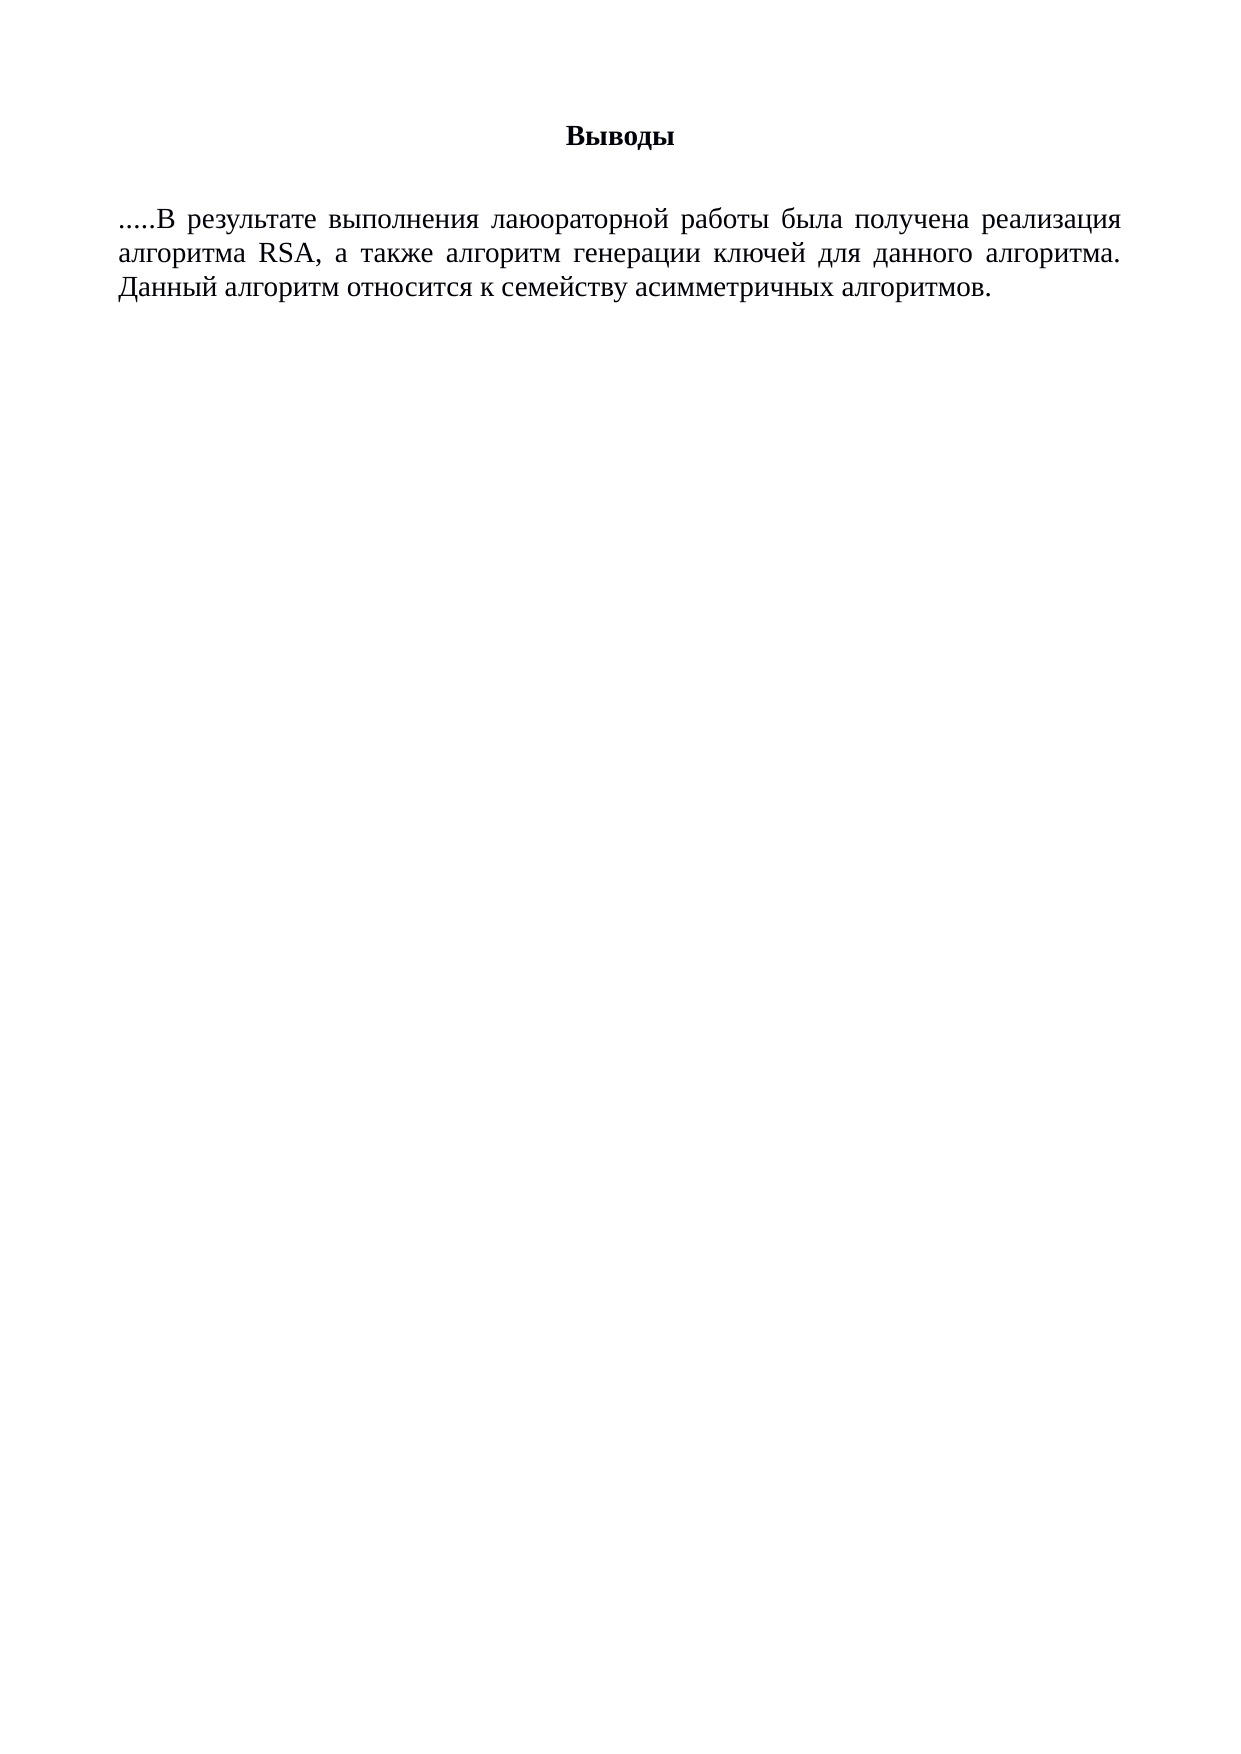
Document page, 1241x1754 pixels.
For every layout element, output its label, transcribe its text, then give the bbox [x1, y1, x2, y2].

subtitle В результате выполнения лаюораторной работы была получена реализация алгоритма RSA, а также алгоритм генерации ключей для данного алгоритма. Данный алгоритм относится к семейству асимметричных алгоритмов. [118, 202, 1122, 302]
subtitle Выводы [118, 118, 1122, 152]
